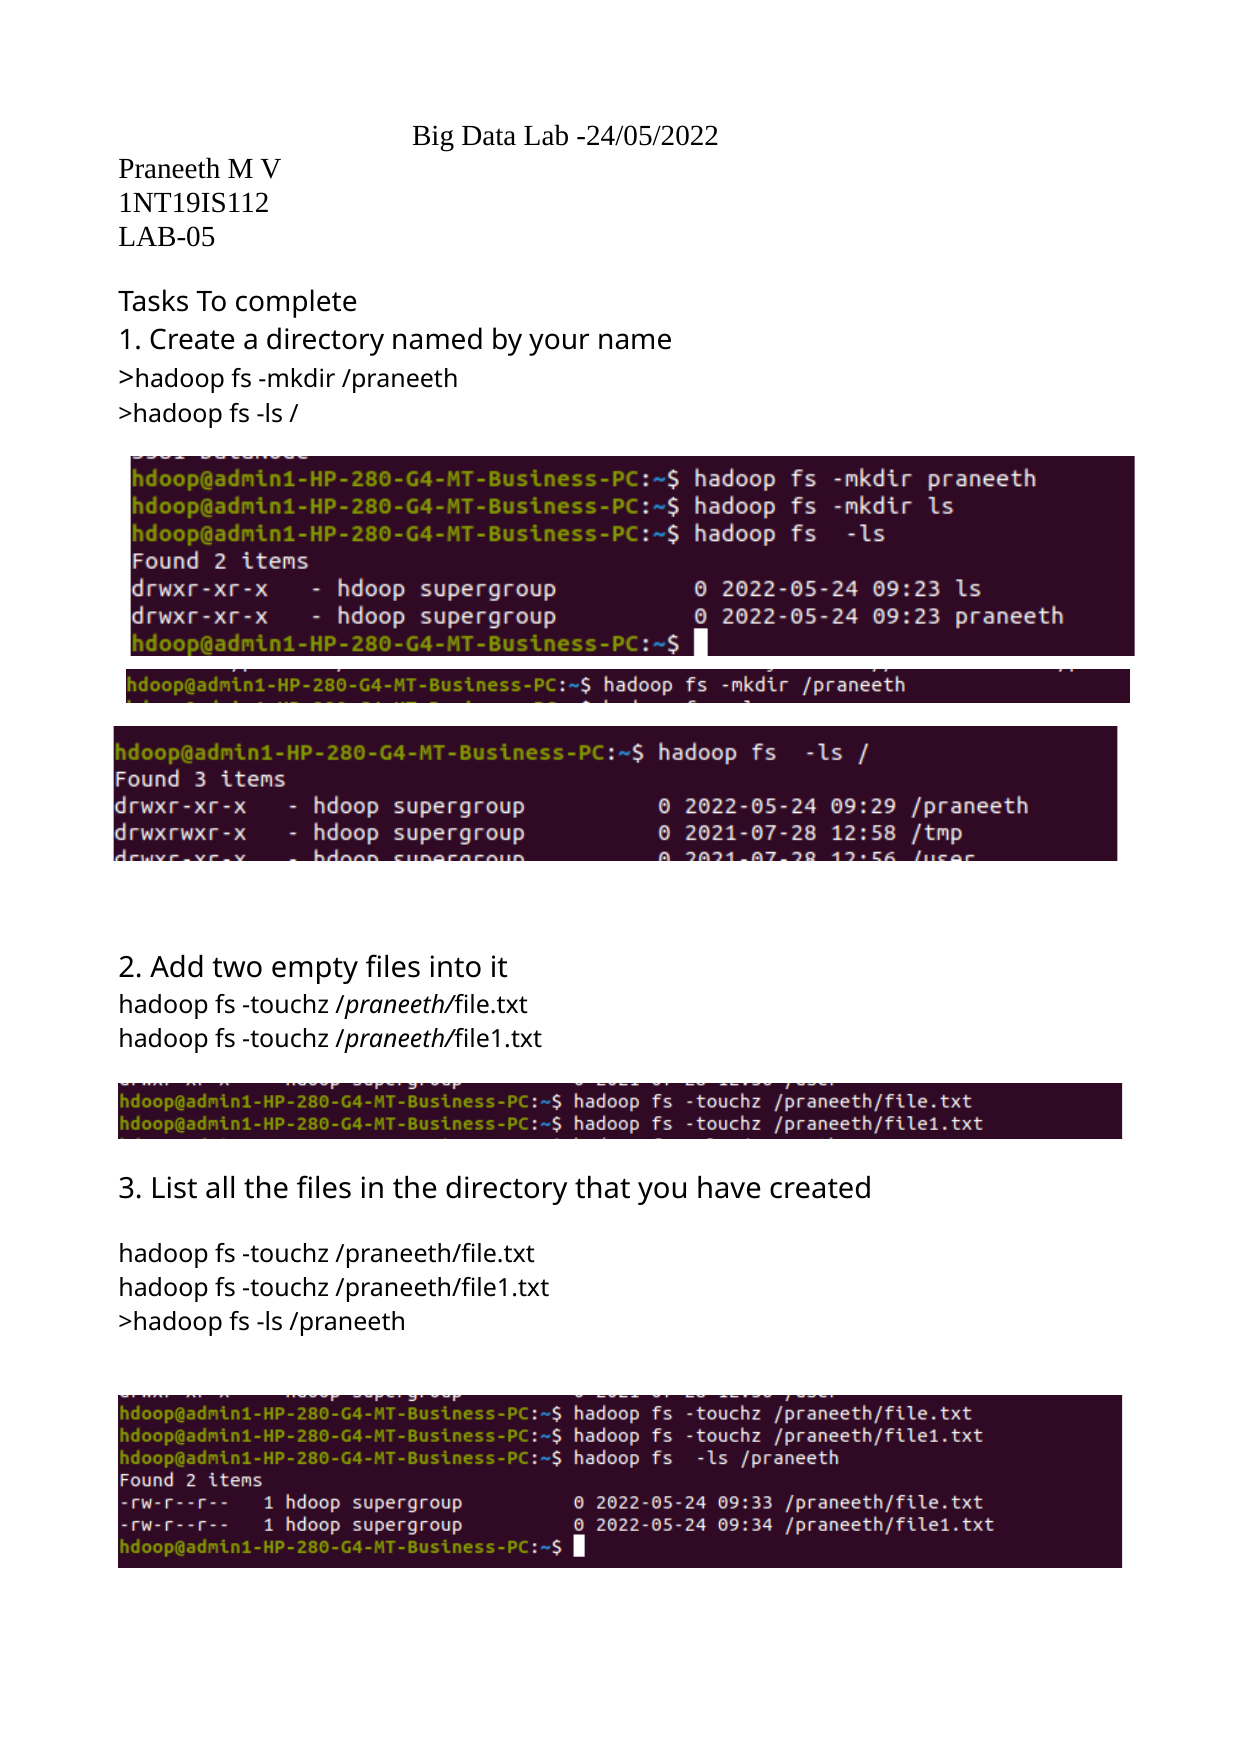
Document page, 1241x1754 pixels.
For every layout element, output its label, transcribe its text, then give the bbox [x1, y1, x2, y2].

text >hadoop fs -mkdir /praneeth [118, 358, 1122, 396]
text hadoop fs -touchz /praneeth/file1.txt [118, 1020, 1122, 1054]
text 1NT19IS112 [118, 185, 1122, 219]
text Big Data Lab -24/05/2022 [118, 118, 1122, 152]
text hadoop fs -touchz /praneeth/file1.txt [118, 1269, 1122, 1304]
text >hadoop fs -ls / [118, 396, 1122, 430]
text Tasks To complete 1. Create a directory named by your name [118, 281, 1122, 358]
picture [118, 1083, 1123, 1139]
text hadoop fs -touchz /praneeth/file.txt [118, 1236, 1122, 1269]
picture [130, 456, 1135, 656]
picture [118, 1395, 1123, 1568]
text 2. Add two empty files into it [118, 947, 1122, 986]
picture [126, 669, 1130, 703]
text hadoop fs -touchz /praneeth/file.txt [118, 986, 1122, 1020]
text LAB-05 [118, 219, 1122, 252]
picture [113, 726, 1118, 861]
text Praneeth M V [118, 152, 1122, 185]
text 3. List all the files in the directory that you have created [118, 1167, 1122, 1207]
text >hadoop fs -ls /praneeth [118, 1304, 1122, 1338]
